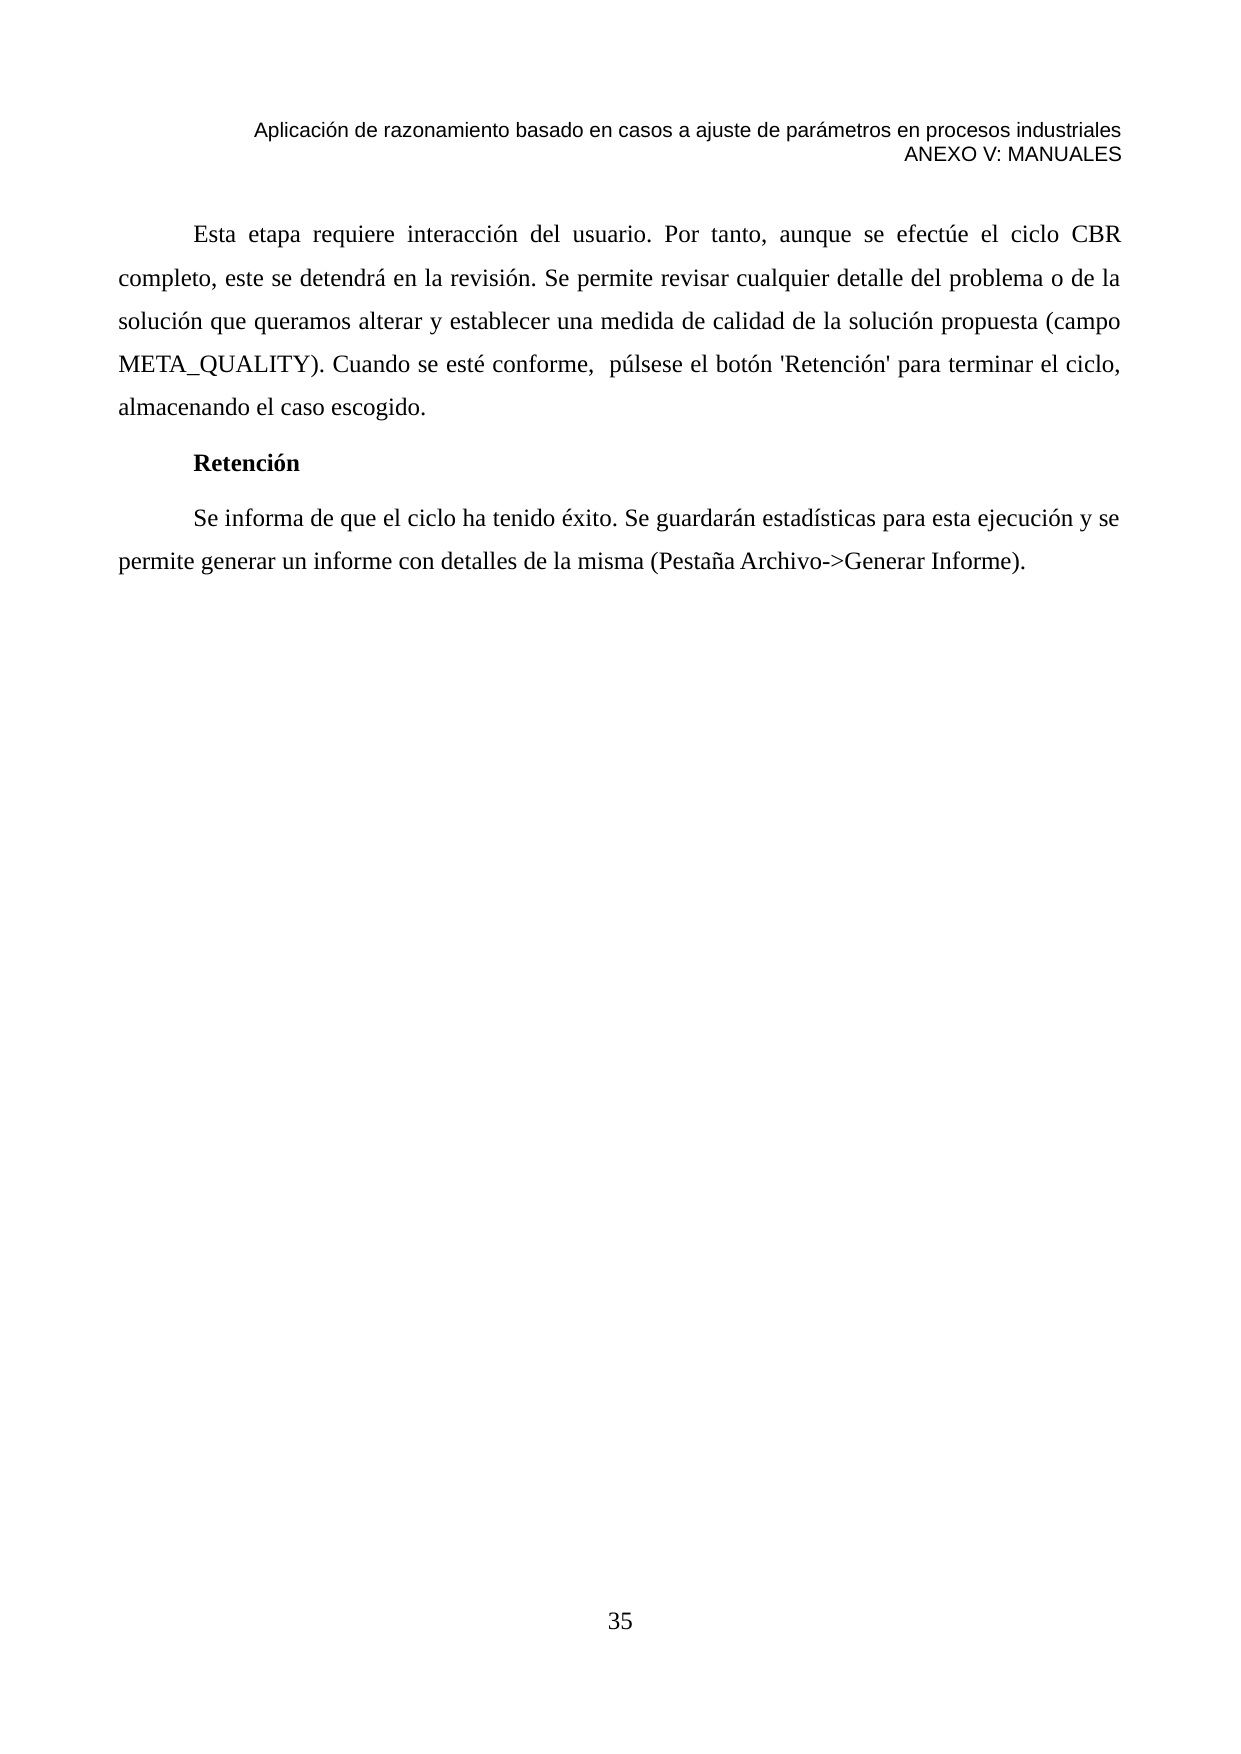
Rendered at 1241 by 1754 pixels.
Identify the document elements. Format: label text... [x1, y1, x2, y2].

text Esta etapa requiere interacción del usuario. Por tanto, aunque se efectúe el ciclo CBR completo, este se detendrá en la revisión. Se permite revisar cualquier detalle del problema o de la solución que queramos alterar y establecer una medida de calidad de la solución propuesta (campo META_QUALITY). Cuando se esté conforme, púlsese el botón 'Retención' para terminar el ciclo, almacenando el caso escogido. [118, 219, 1122, 421]
text Retención [118, 448, 1122, 476]
text Se informa de que el ciclo ha tenido éxito. Se guardarán estadísticas para esta ejecución y se permite generar un informe con detalles de la misma (Pestaña Archivo->Generar Informe). [118, 503, 1122, 575]
